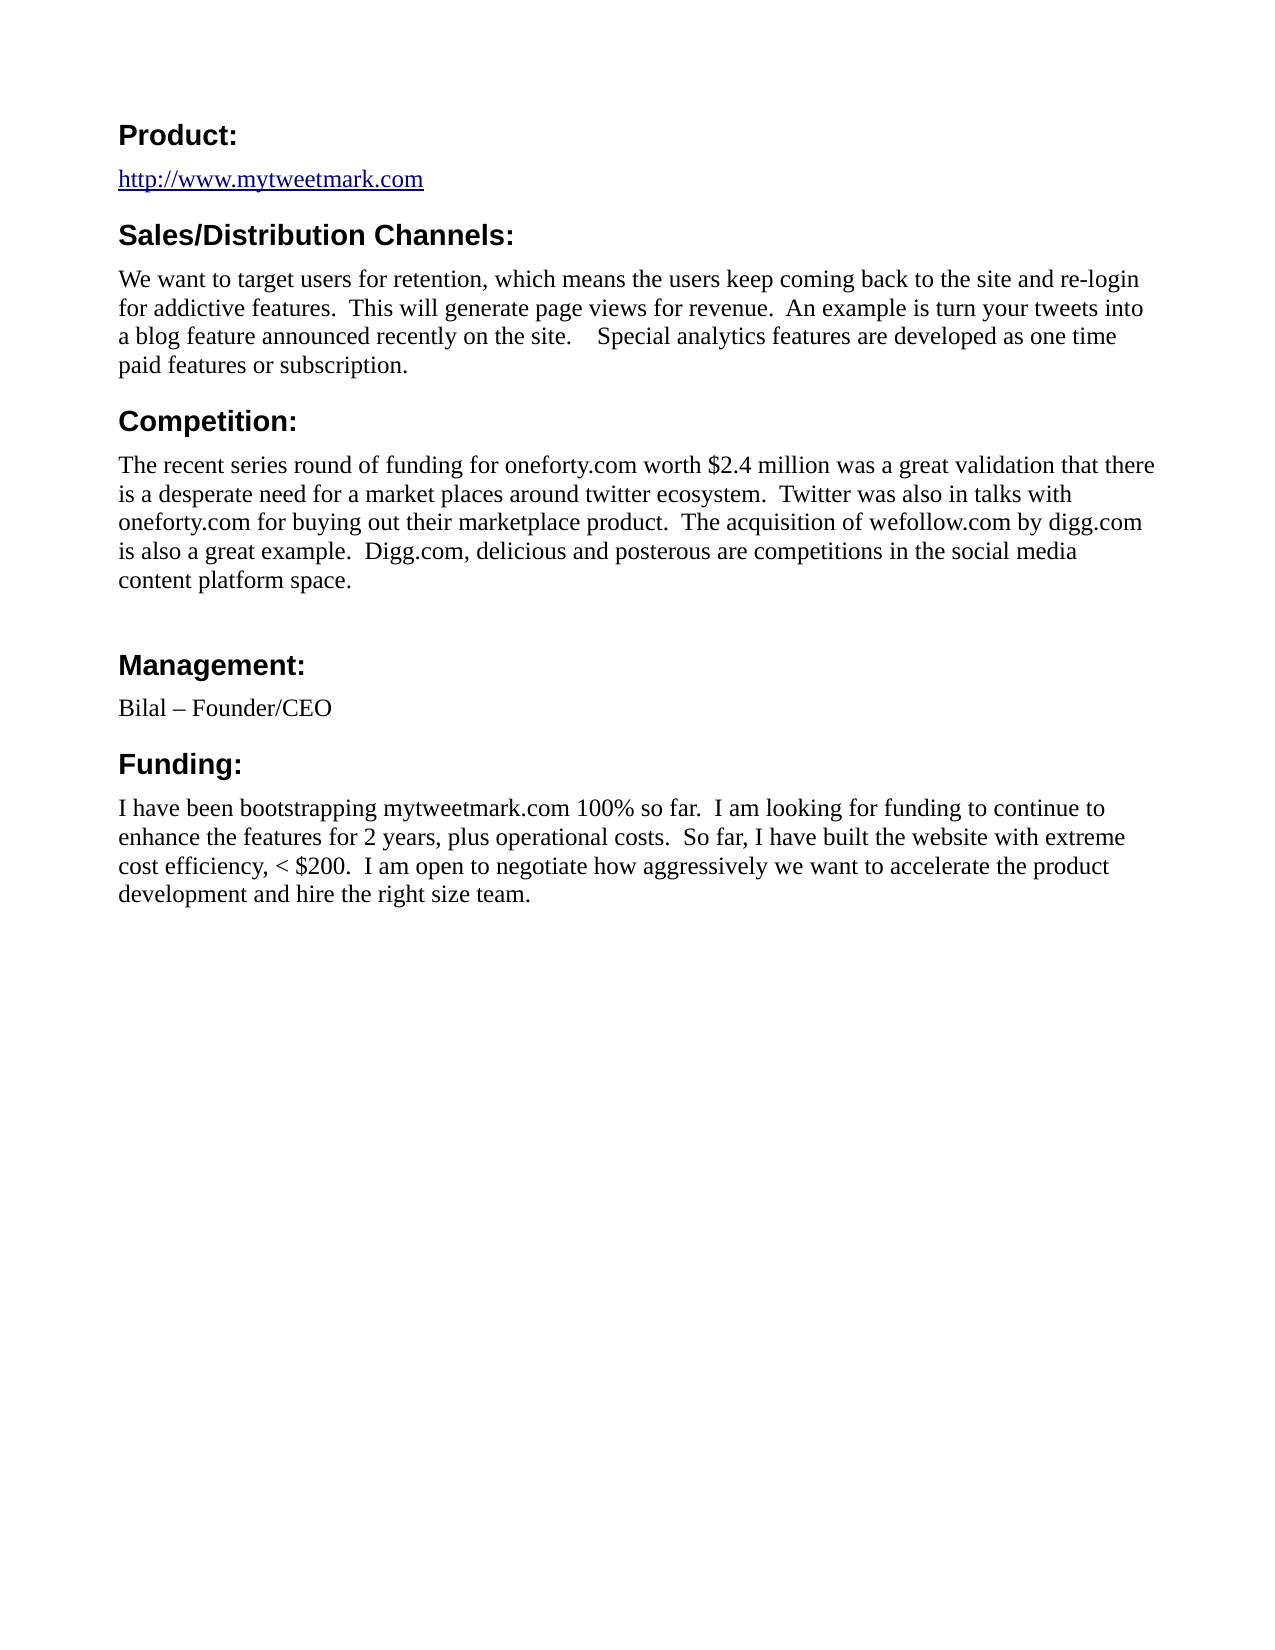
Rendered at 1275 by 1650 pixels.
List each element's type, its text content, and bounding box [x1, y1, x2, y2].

text We want to target users for retention, which means the users keep coming back to the site and re-login for addictive features. This will generate page views for revenue. An example is turn your tweets into a blog feature announced recently on the site. Special analytics features are developed as one time paid features or subscription. [118, 264, 1157, 379]
subtitle Product: [118, 118, 1157, 152]
subtitle Funding: [118, 747, 1157, 781]
text I have been bootstrapping mytweetmark.com 100% so far. I am looking for funding to continue to enhance the features for 2 years, plus operational costs. So far, I have built the website with extreme cost efficiency, < $200. I am open to negotiate how aggressively we want to accelerate the product development and hire the right size team. [118, 793, 1157, 908]
subtitle Management: [118, 647, 1157, 681]
text http://www.mytweetmark.com [118, 164, 1157, 193]
subtitle Sales/Distribution Channels: [118, 218, 1157, 251]
text Bilal – Founder/CEO [118, 693, 1157, 722]
subtitle Competition: [118, 404, 1157, 437]
text The recent series round of funding for oneforty.com worth $2.4 million was a great validation that there is a desperate need for a market places around twitter ecosystem. Twitter was also in talks with oneforty.com for buying out their marketplace product. The acquisition of wefollow.com by digg.com is also a great example. Digg.com, delicious and posterous are competitions in the social media content platform space. [118, 450, 1157, 594]
